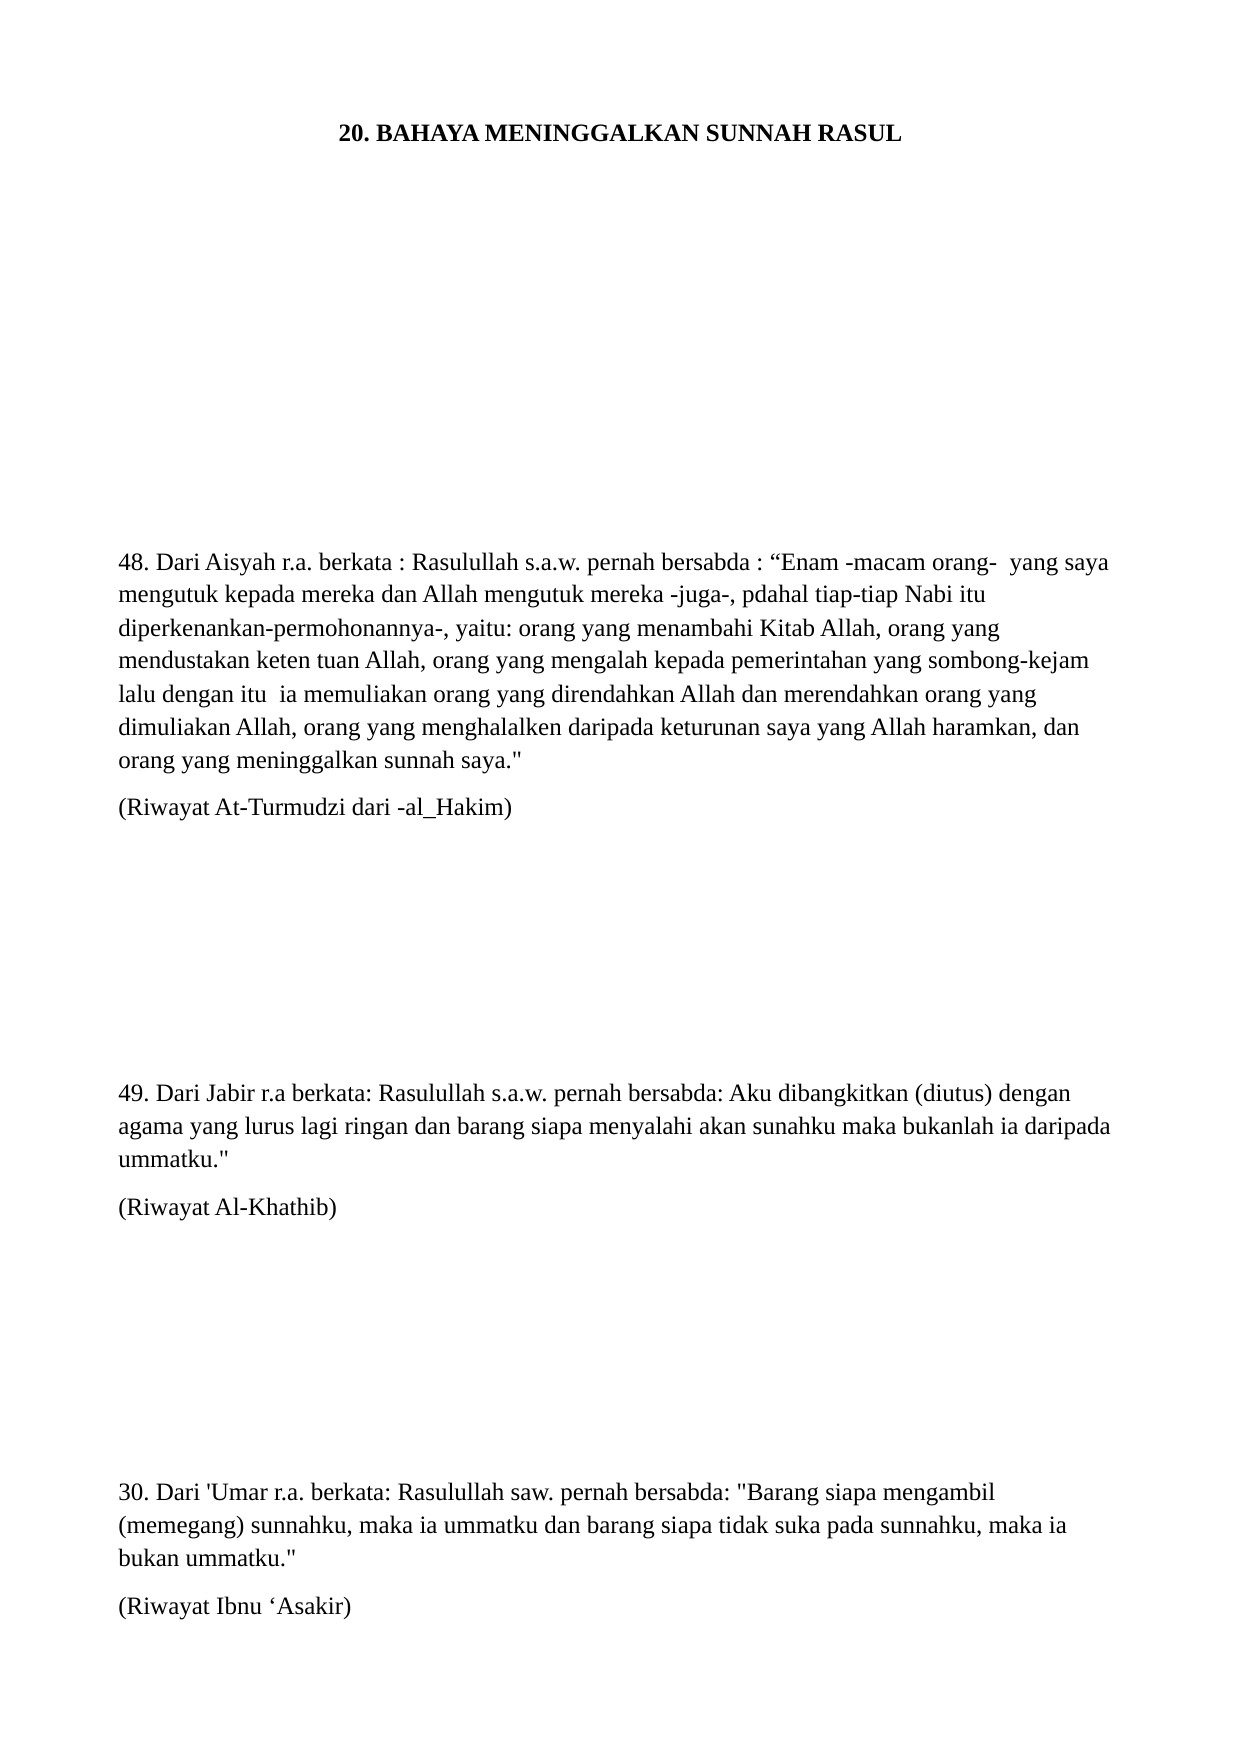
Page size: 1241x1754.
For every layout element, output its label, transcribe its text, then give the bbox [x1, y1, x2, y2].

text (Riwayat Al-Khathib) [118, 1192, 1122, 1220]
text 48. Dari Aisyah r.a. berkata : Rasulullah s.a.w. pernah bersabda : “Enam -macam orang- yang saya mengutuk kepada mereka dan Allah mengutuk mereka -juga-, pdahal tiap-tiap Nabi itu diperkenankan-permohonannya-, yaitu: orang yang menambahi Kitab Allah, orang yang mendustakan keten tuan Allah, orang yang mengalah kepada pemerintahan yang sombong-kejam lalu dengan itu ia memuliakan orang yang direndahkan Allah dan merendahkan orang yang dimuliakan Allah, orang yang menghalalken daripada keturunan saya yang Allah haramkan, dan orang yang meninggalkan sunnah saya." [118, 547, 1122, 773]
text (Riwayat At-Turmudzi dari -al_Hakim) [118, 792, 1122, 821]
text 49. Dari Jabir r.a berkata: Rasulullah s.a.w. pernah bersabda: Aku dibangkitkan (diutus) dengan agama yang lurus lagi ringan dan barang siapa menyalahi akan sunahku maka bukanlah ia daripada ummatku." [118, 1078, 1122, 1173]
text 30. Dari 'Umar r.a. berkata: Rasulullah saw. pernah bersabda: "Barang siapa mengambil (memegang) sunnahku, maka ia ummatku dan barang siapa tidak suka pada sunnahku, maka ia bukan ummatku." [118, 1477, 1122, 1572]
text 20. BAHAYA MENINGGALKAN SUNNAH RASUL [118, 118, 1122, 147]
text (Riwayat Ibnu ‘Asakir) [118, 1591, 1122, 1619]
